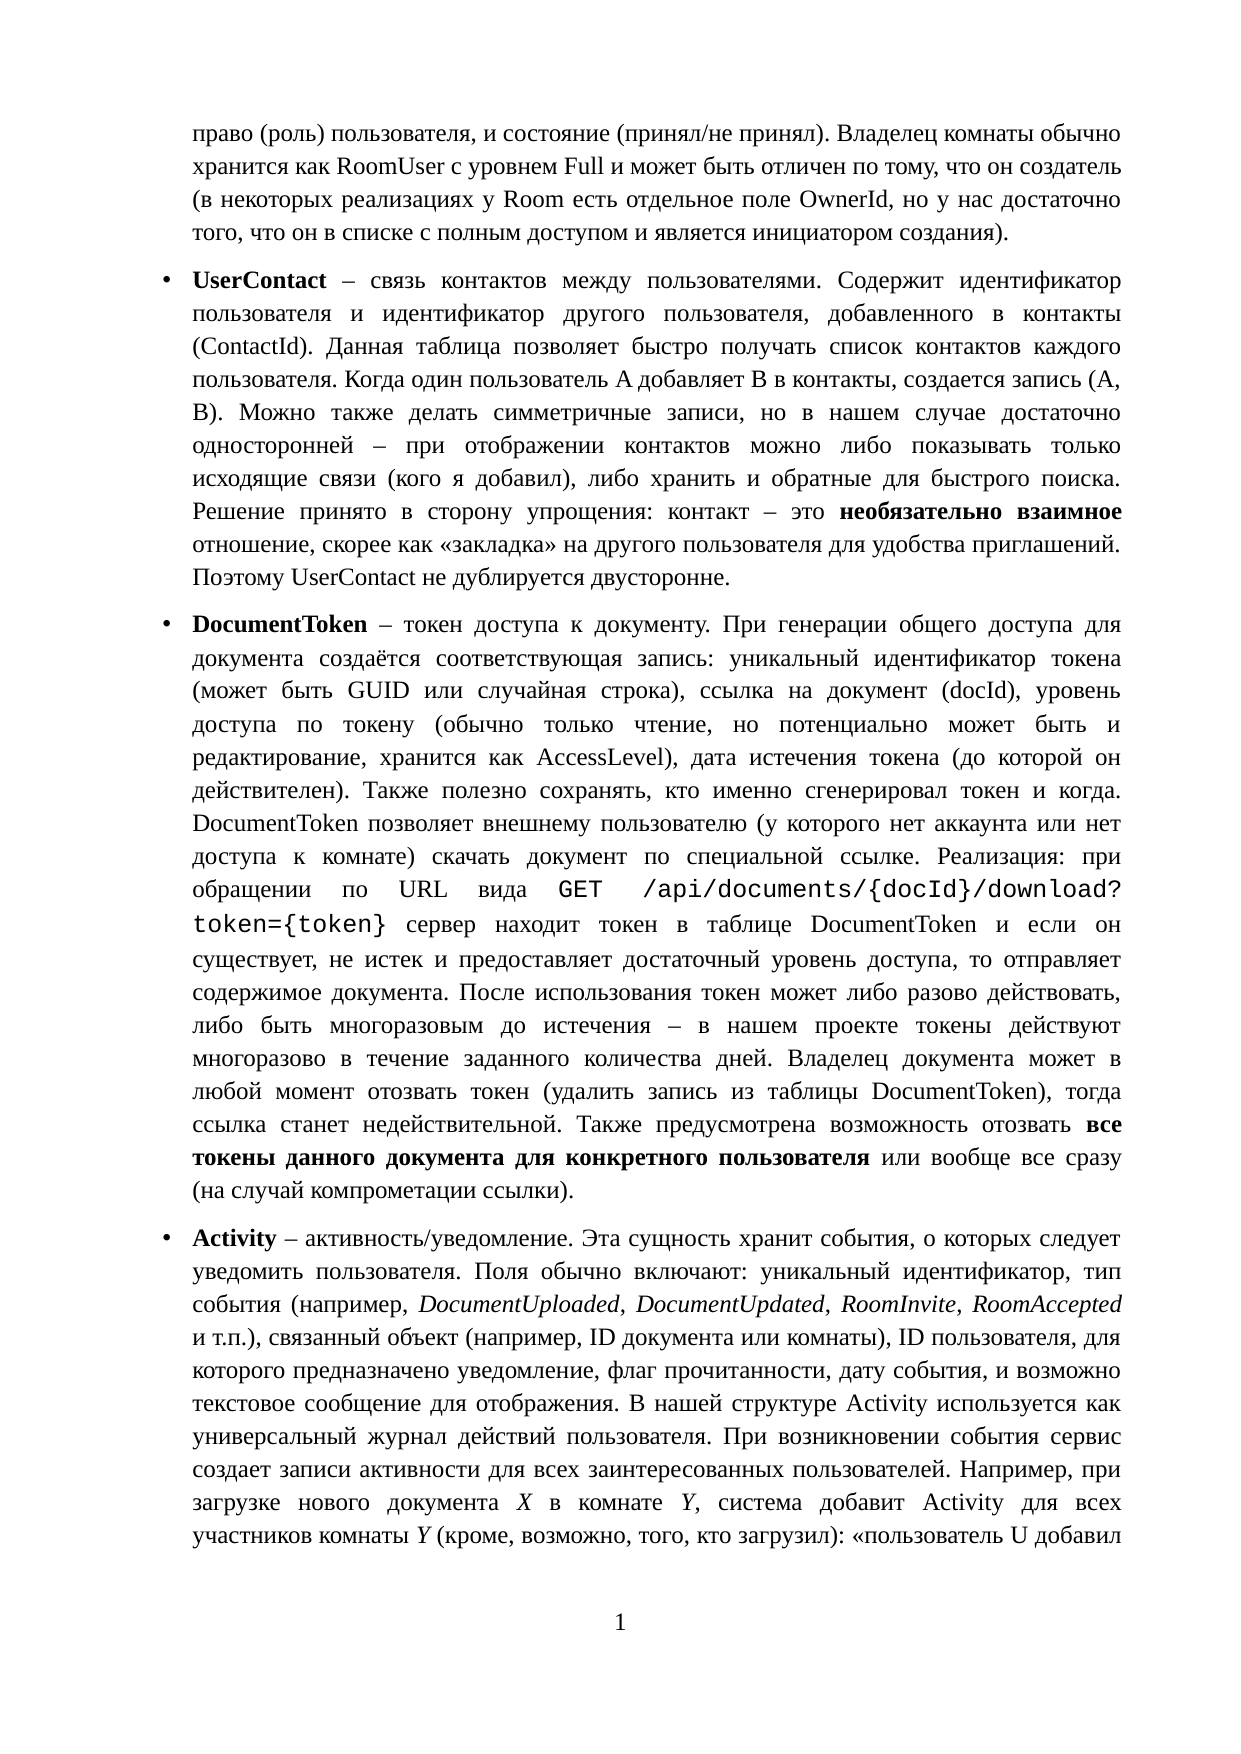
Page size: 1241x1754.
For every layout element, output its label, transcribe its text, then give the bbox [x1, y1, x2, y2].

list Activity – активность/уведомление. Эта сущность хранит события, о которых следует уведомить пользователя. Поля обычно включают: уникальный идентификатор, тип события (например, DocumentUploaded, DocumentUpdated, RoomInvite, RoomAccepted и т.п.), связанный объект (например, ID документа или комнаты), ID пользователя, для которого предназначено уведомление, флаг прочитанности, дату события, и возможно текстовое сообщение для отображения. В нашей структуре Activity используется как универсальный журнал действий пользователя. При возникновении события сервис создает записи активности для всех заинтересованных пользователей. Например, при загрузке нового документа X в комнате Y, система добавит Activity для всех участников комнаты Y (кроме, возможно, того, кто загрузил): «пользователь U добавил [162, 1223, 1122, 1549]
list UserContact – связь контактов между пользователями. Содержит идентификатор пользователя и идентификатор другого пользователя, добавленного в контакты (ContactId). Данная таблица позволяет быстро получать список контактов каждого пользователя. Когда один пользователь A добавляет B в контакты, создается запись (A, B). Можно также делать симметричные записи, но в нашем случае достаточно односторонней – при отображении контактов можно либо показывать только исходящие связи (кого я добавил), либо хранить и обратные для быстрого поиска. Решение принято в сторону упрощения: контакт – это необязательно взаимное отношение, скорее как «закладка» на другого пользователя для удобства приглашений. Поэтому UserContact не дублируется двусторонне. [162, 265, 1122, 591]
list право (роль) пользователя, и состояние (принял/не принял). Владелец комнаты обычно хранится как RoomUser с уровнем Full и может быть отличен по тому, что он создатель (в некоторых реализациях у Room есть отдельное поле OwnerId, но у нас достаточно того, что он в списке с полным доступом и является инициатором создания). [162, 118, 1122, 246]
list DocumentToken – токен доступа к документу. При генерации общего доступа для документа создаётся соответствующая запись: уникальный идентификатор токена (может быть GUID или случайная строка), ссылка на документ (docId), уровень доступа по токену (обычно только чтение, но потенциально может быть и редактирование, хранится как AccessLevel), дата истечения токена (до которой он действителен). Также полезно сохранять, кто именно сгенерировал токен и когда. DocumentToken позволяет внешнему пользователю (у которого нет аккаунта или нет доступа к комнате) скачать документ по специальной ссылке. Реализация: при обращении по URL вида GET /api/documents/{docId}/download?token={token} сервер находит токен в таблице DocumentToken и если он существует, не истек и предоставляет достаточный уровень доступа, то отправляет содержимое документа. После использования токен может либо разово действовать, либо быть многоразовым до истечения – в нашем проекте токены действуют многоразово в течение заданного количества дней. Владелец документа может в любой момент отозвать токен (удалить запись из таблицы DocumentToken), тогда ссылка станет недействительной. Также предусмотрена возможность отозвать все токены данного документа для конкретного пользователя или вообще все сразу (на случай компрометации ссылки). [162, 609, 1122, 1204]
